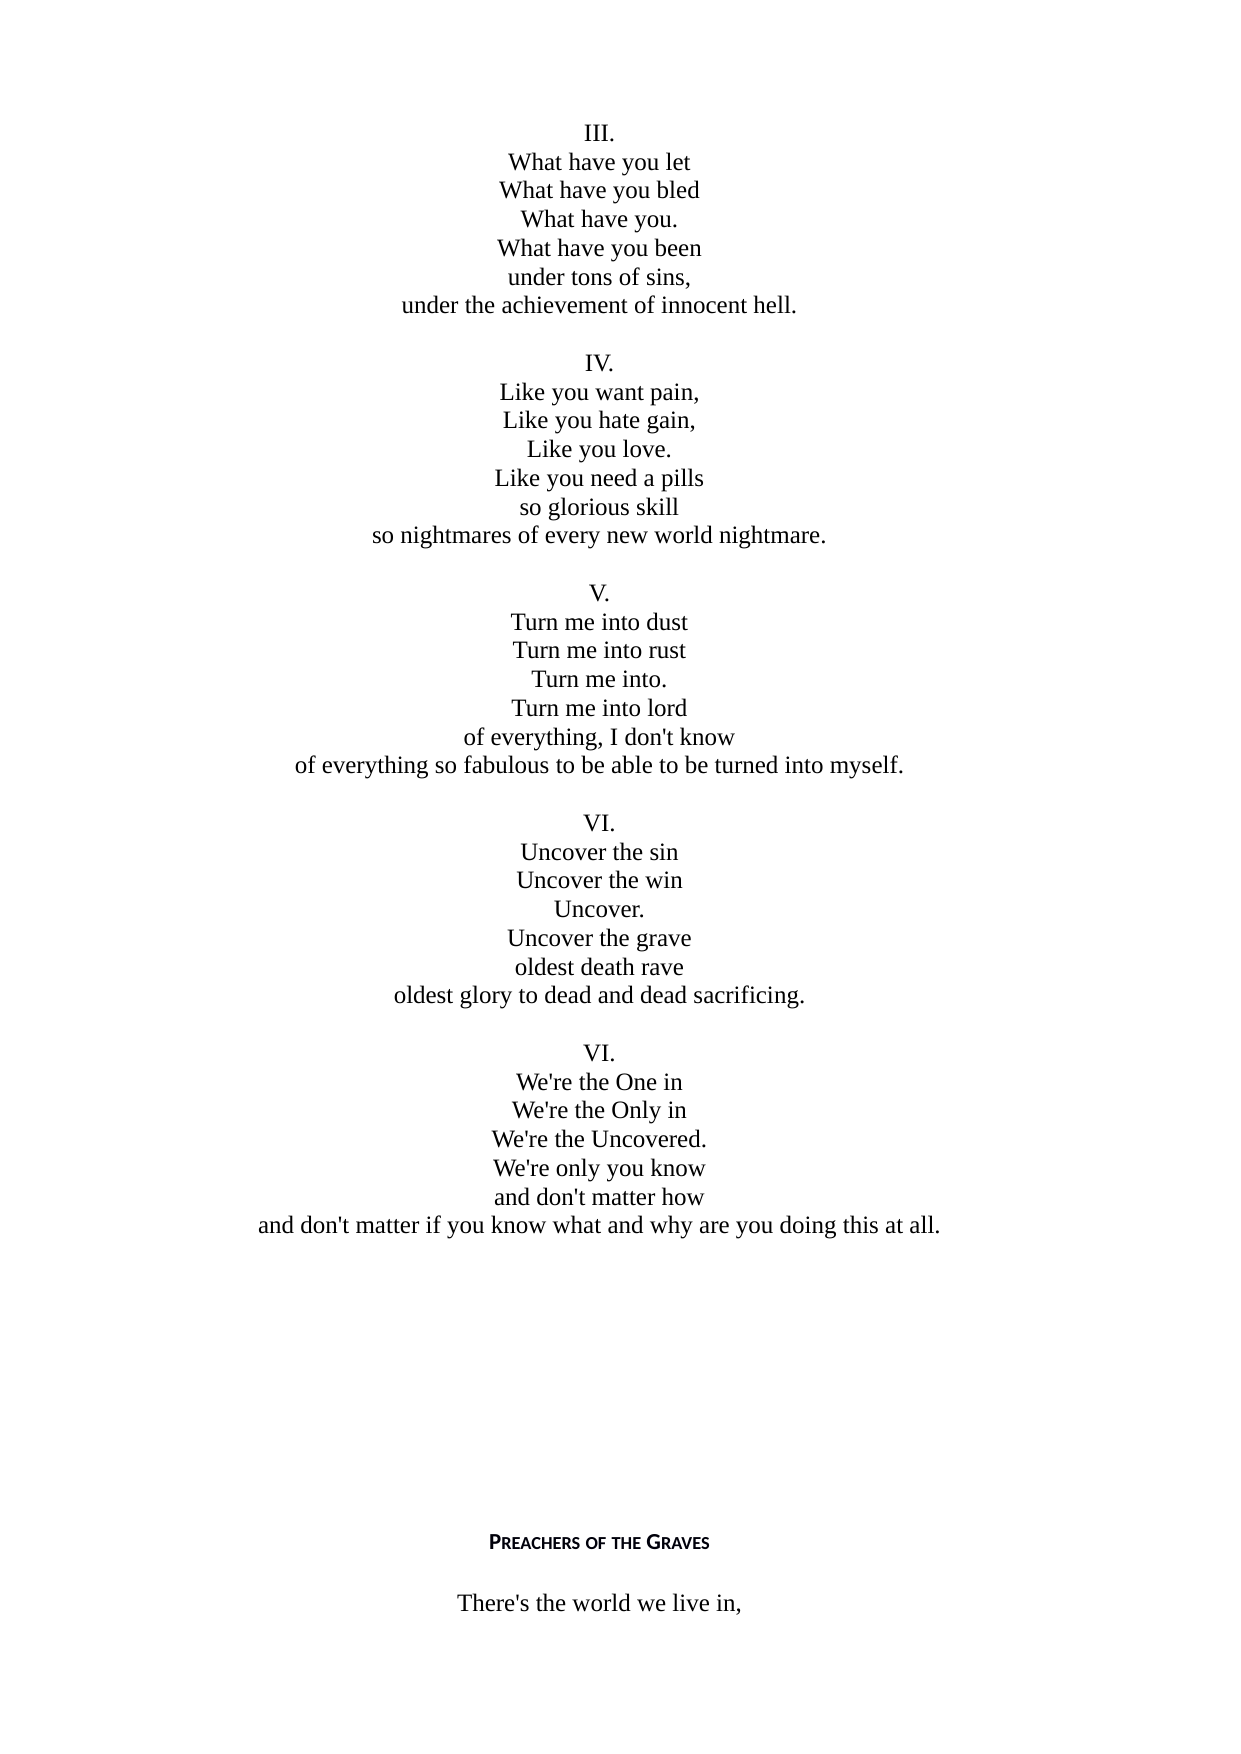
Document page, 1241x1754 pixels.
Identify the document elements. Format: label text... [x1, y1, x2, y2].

text Turn me into. [75, 664, 1123, 693]
text and don't matter how [75, 1182, 1123, 1211]
text What have you bled [75, 176, 1123, 204]
text oldest death rave [75, 952, 1123, 981]
text IV. [75, 348, 1123, 377]
text and don't matter if you know what and why are you doing this at all. [75, 1211, 1123, 1239]
text V. [75, 578, 1123, 607]
text III. [75, 118, 1123, 147]
text Uncover the sin [75, 837, 1123, 866]
text so nightmares of every new world nightmare. [75, 521, 1123, 549]
text Preachers of the Graves [75, 1527, 1123, 1555]
text Turn me into rust [75, 636, 1123, 664]
text under tons of sins, [75, 262, 1123, 291]
text Uncover the win [75, 866, 1123, 894]
text There's the world we live in, [75, 1588, 1123, 1617]
text Turn me into dust [75, 607, 1123, 636]
text Turn me into lord [75, 693, 1123, 722]
text We're the Only in [75, 1096, 1123, 1124]
text We're the Uncovered. [75, 1124, 1123, 1153]
text so glorious skill [75, 492, 1123, 521]
text under the achievement of innocent hell. [75, 291, 1123, 319]
text oldest glory to dead and dead sacrificing. [75, 981, 1123, 1009]
text VI. [75, 1038, 1123, 1067]
text We're the One in [75, 1067, 1123, 1096]
text of everything so fabulous to be able to be turned into myself. [75, 751, 1123, 779]
text Uncover. [75, 894, 1123, 923]
text of everything, I don't know [75, 722, 1123, 751]
text Like you need a pills [75, 463, 1123, 492]
text We're only you know [75, 1153, 1123, 1182]
text Uncover the grave [75, 923, 1123, 952]
text What have you let [75, 147, 1123, 176]
text Like you want pain, [75, 377, 1123, 406]
text Like you love. [75, 434, 1123, 463]
text What have you been [75, 233, 1123, 262]
text What have you. [75, 204, 1123, 233]
text Like you hate gain, [75, 406, 1123, 434]
text VI. [75, 808, 1123, 837]
